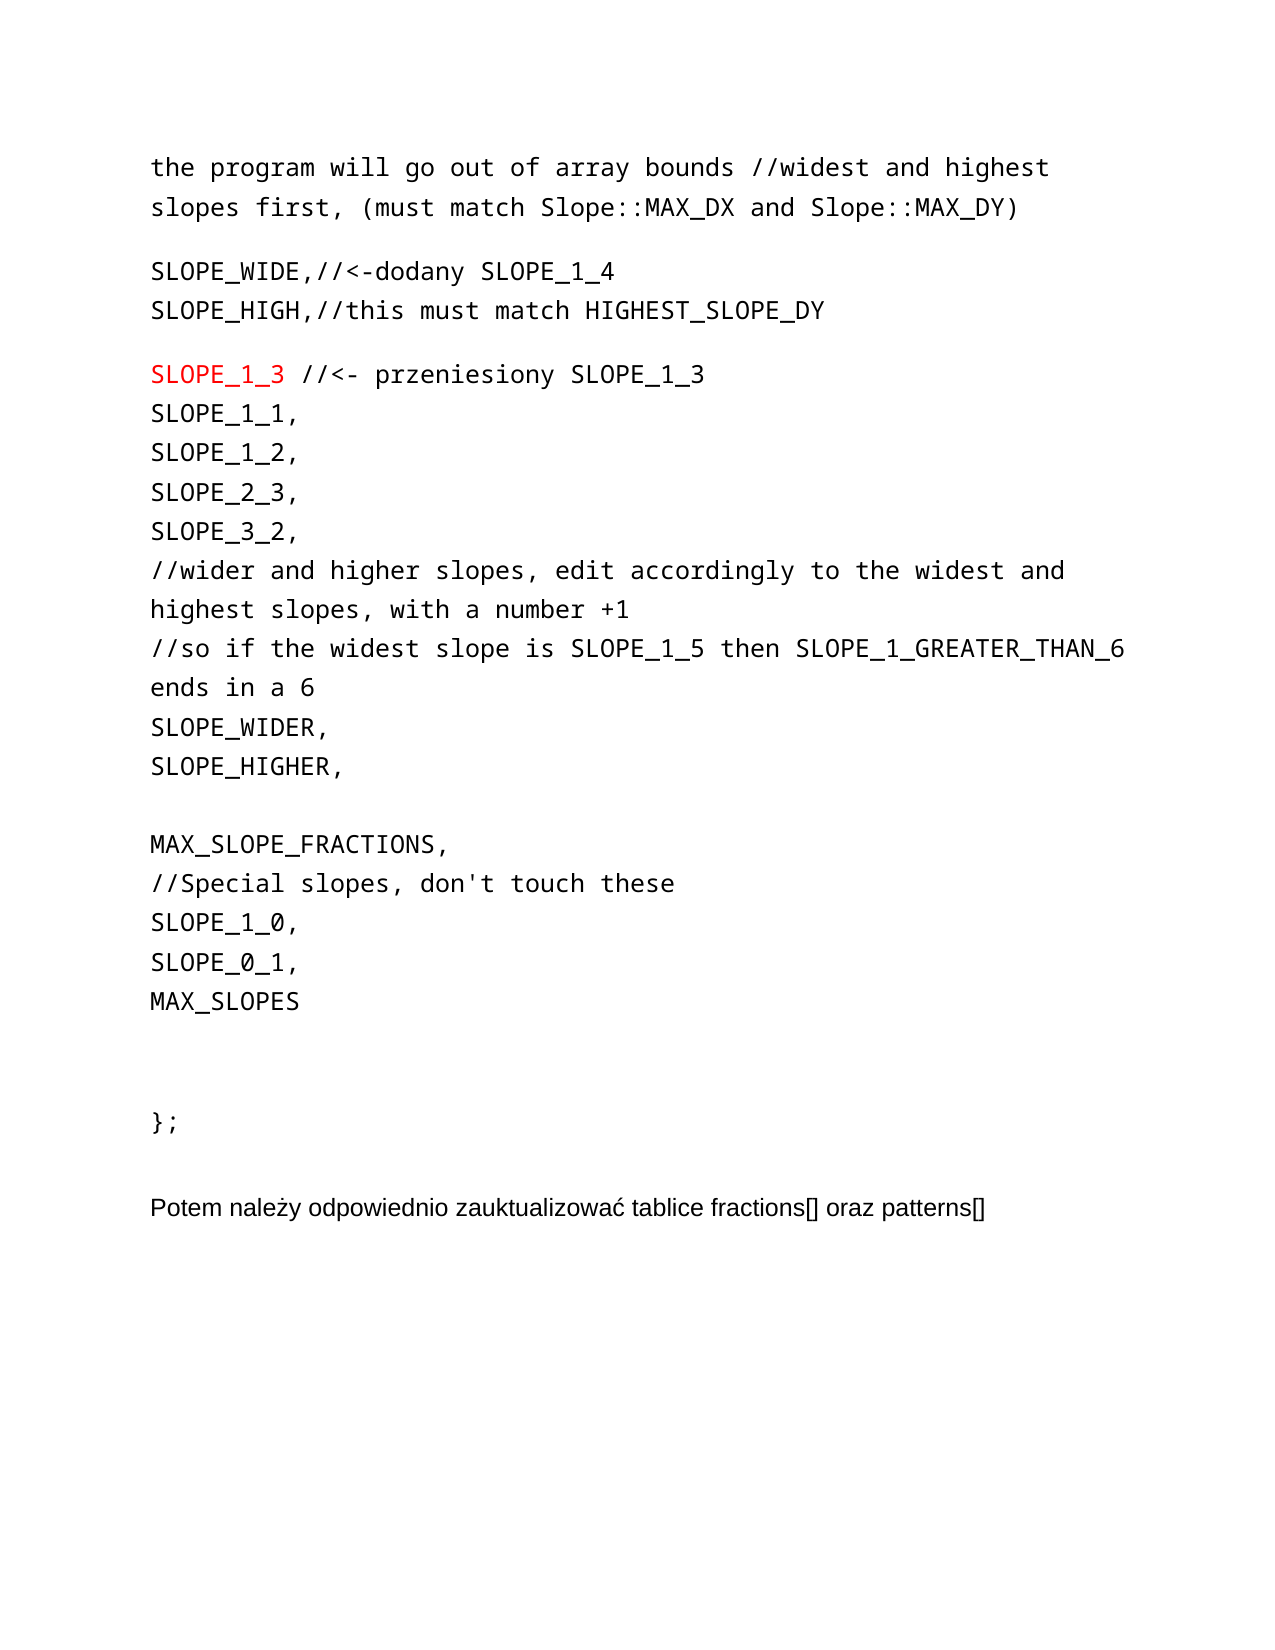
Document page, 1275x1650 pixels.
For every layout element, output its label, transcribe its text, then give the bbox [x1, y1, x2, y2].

text the program will go out of array bounds //widest and highest slopes first, (must match Slope::MAX_DX and Slope::MAX_DY) [150, 150, 1125, 223]
text SLOPE_1_3 //<- przeniesiony SLOPE_1_3 SLOPE_1_1, SLOPE_1_2, SLOPE_2_3, SLOPE_3_2, //wider and higher slopes, edit accordingly to the widest and highest slopes, with a number +1 //so if the widest slope is SLOPE_1_5 then SLOPE_1_GREATER_THAN_6 ends in a 6 SLOPE_WIDER, SLOPE_HIGHER, MAX_SLOPE_FRACTIONS, //Special slopes, don't touch these SLOPE_1_0, SLOPE_0_1, MAX_SLOPES [150, 357, 1125, 1057]
text }; [150, 1103, 1125, 1137]
text SLOPE_WIDE,//<-dodany SLOPE_1_4 SLOPE_HIGH,//this must match HIGHEST_SLOPE_DY [150, 253, 1125, 327]
text Potem należy odpowiednio zauktualizować tablice fractions[] oraz patterns[] [150, 1192, 1125, 1221]
